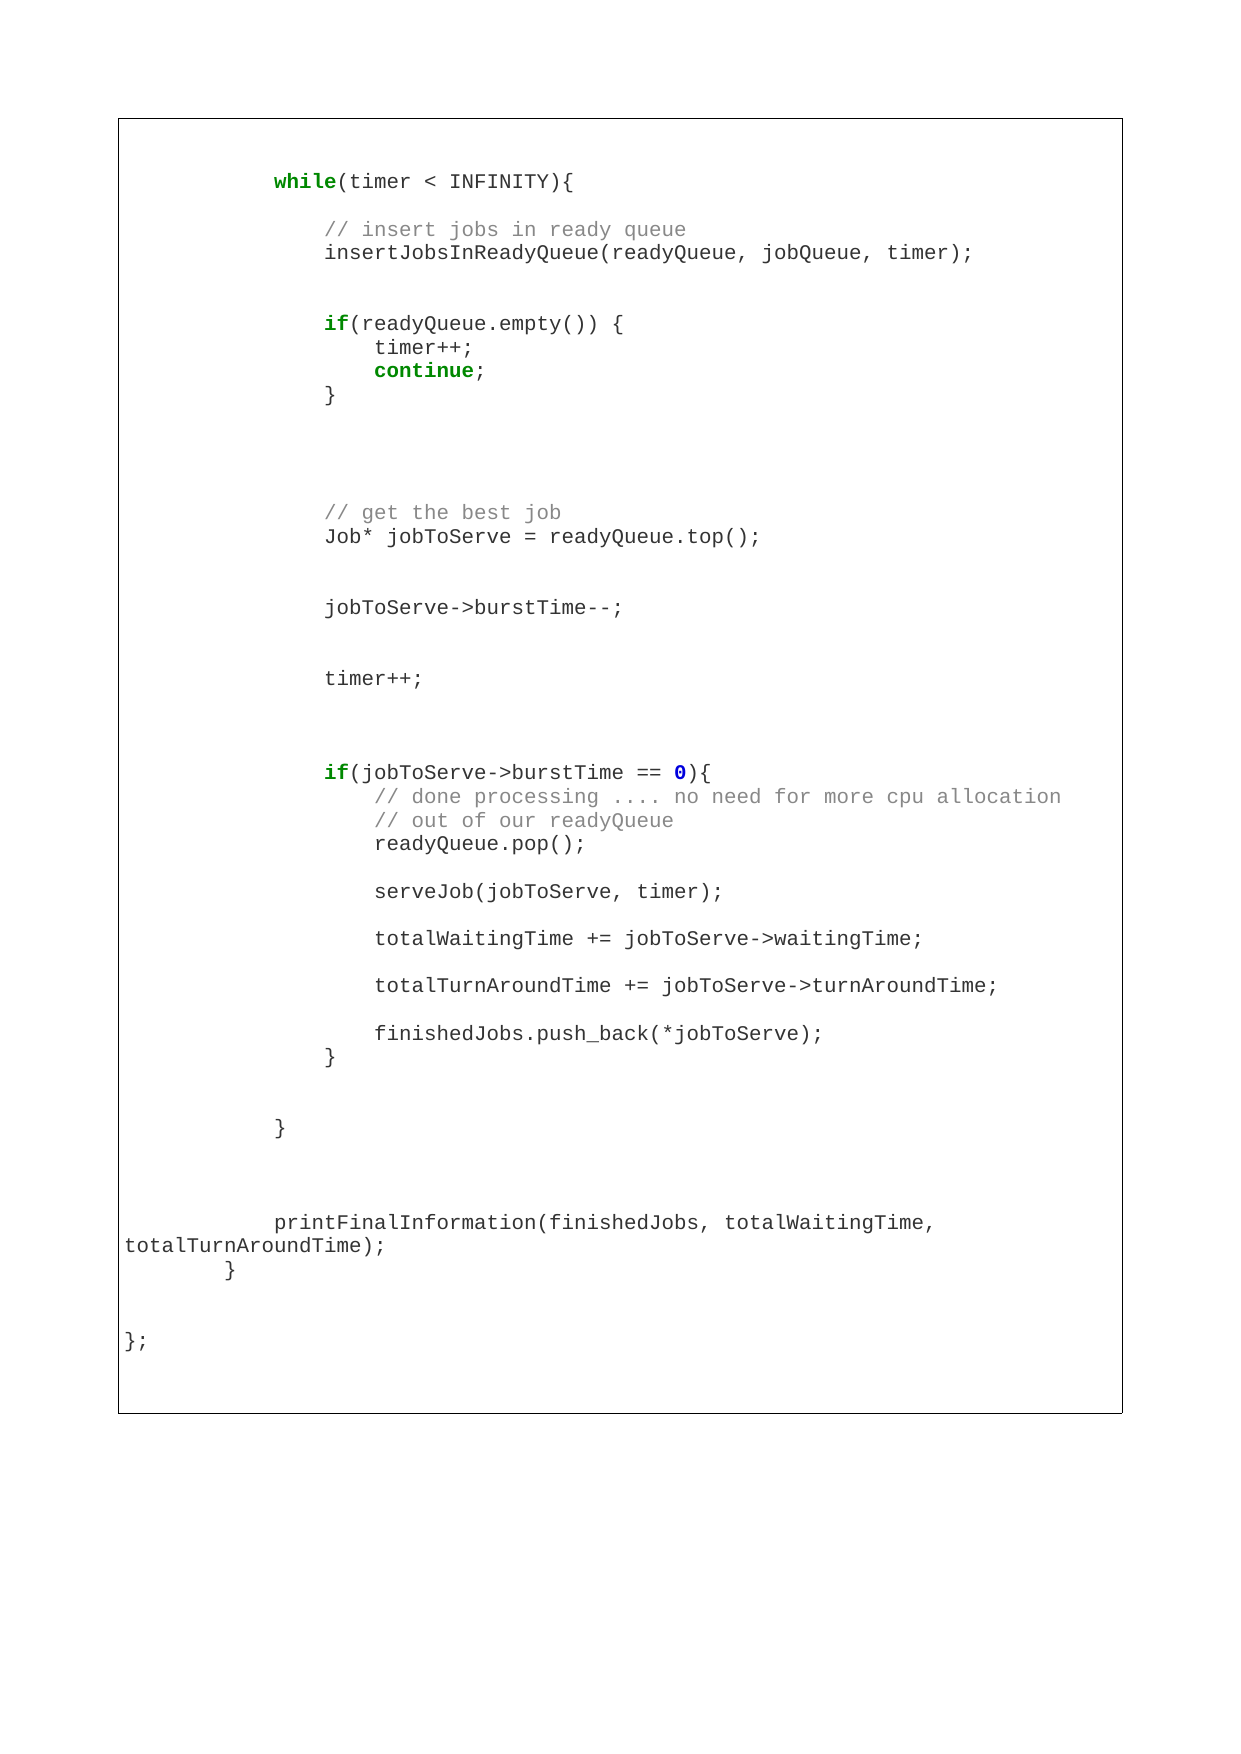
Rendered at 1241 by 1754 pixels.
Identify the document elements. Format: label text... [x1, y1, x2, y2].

table_header while(timer < INFINITY){ // insert jobs in ready queue insertJobsInReadyQueue(readyQueue, jobQueue, timer); if(readyQueue.empty()) { timer++; continue; } // get the best job Job* jobToServe = readyQueue.top(); jobToServe->burstTime--; timer++; if(jobToServe->burstTime == 0){ // done processing .... no need for more cpu allocation // out of our readyQueue readyQueue.pop(); serveJob(jobToServe, timer); totalWaitingTime += jobToServe->waitingTime; totalTurnAroundTime += jobToServe->turnAroundTime; finishedJobs.push_back(*jobToServe); } } printFinalInformation(finishedJobs, totalWaitingTime, totalTurnAroundTime); } }; [119, 119, 1122, 1412]
